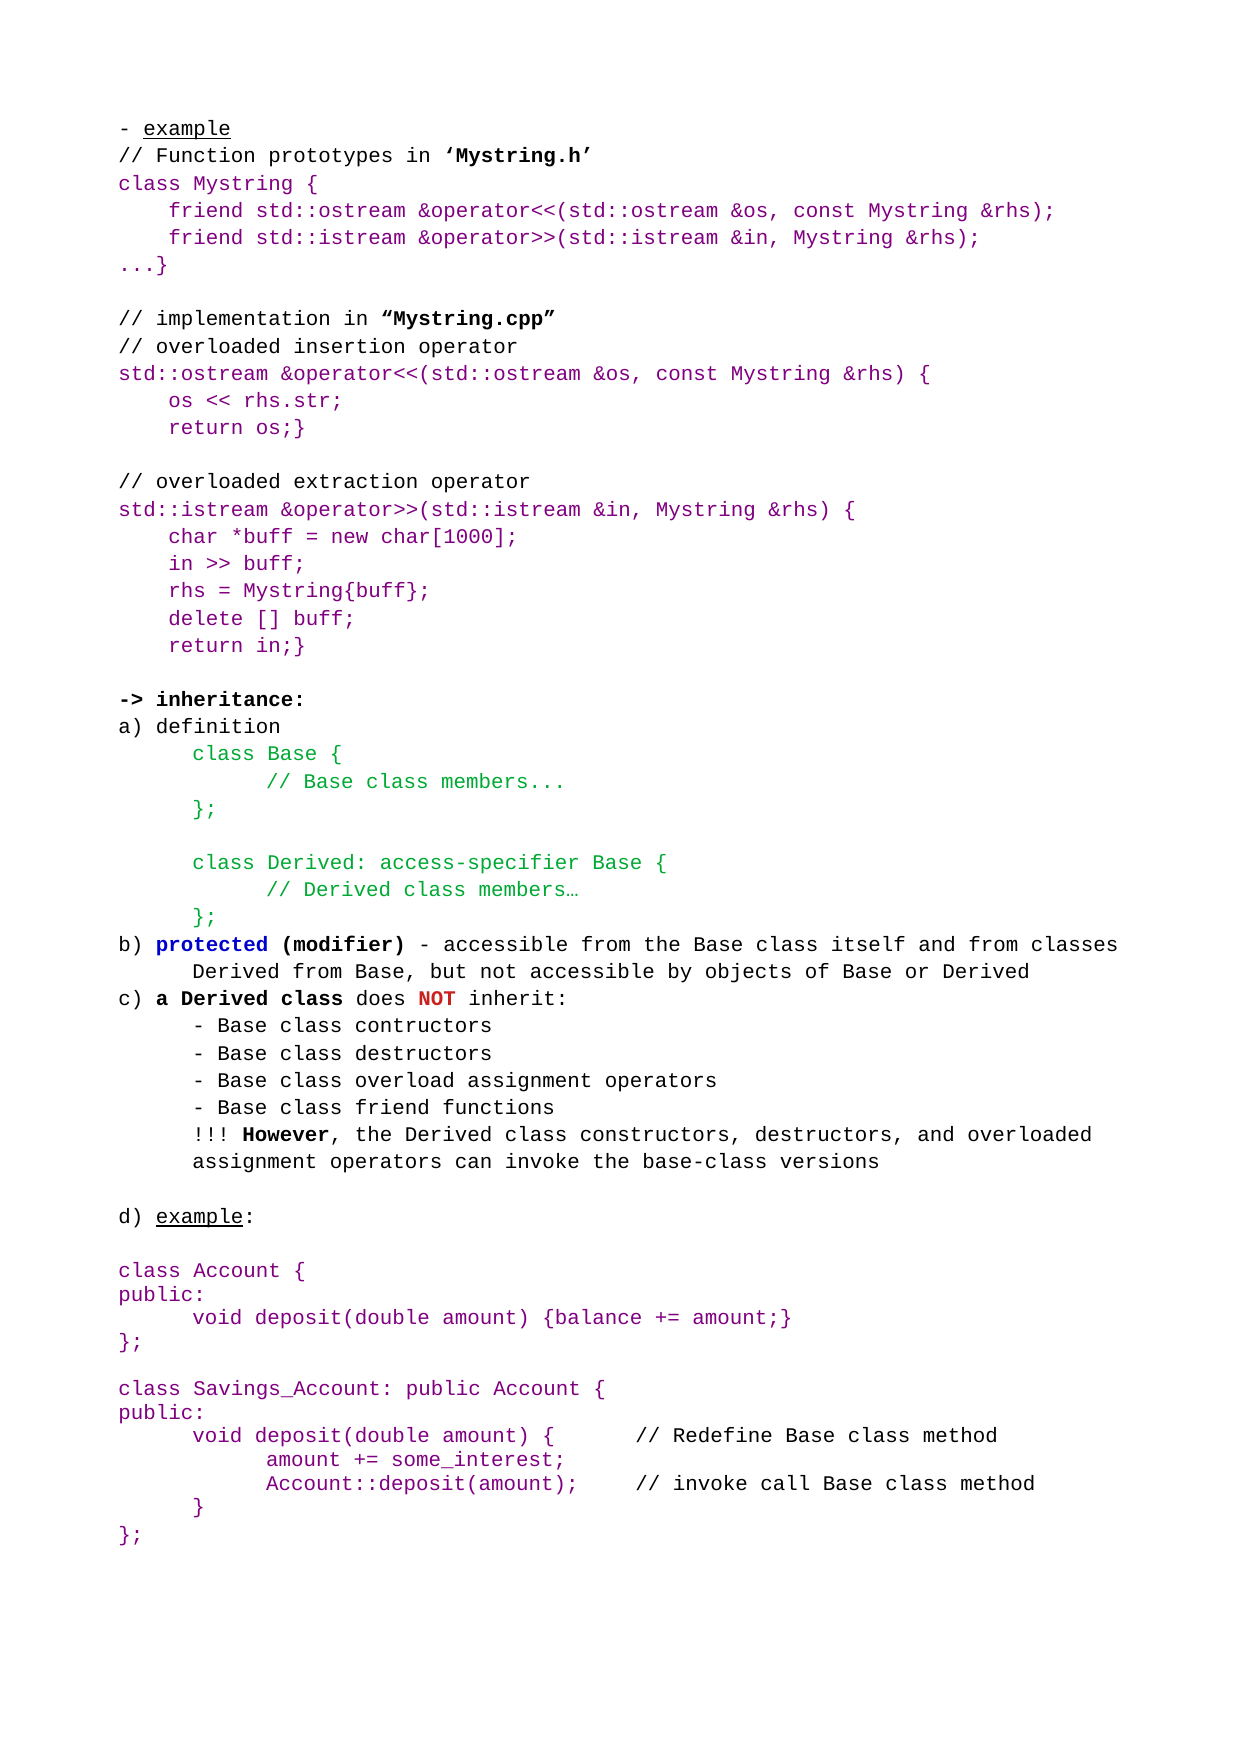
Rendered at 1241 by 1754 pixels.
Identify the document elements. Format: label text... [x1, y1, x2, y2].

text class Savings_Account: public Account { [118, 1378, 1122, 1402]
text return os;} [118, 417, 1122, 441]
text - Base class friend functions [118, 1097, 1122, 1121]
text void deposit(double amount) { // Redefine Base class method [118, 1426, 1122, 1449]
text public: [118, 1284, 1122, 1307]
text rhs = Mystring{buff}; [118, 580, 1122, 604]
text d) example: [118, 1206, 1122, 1229]
text os << rhs.str; [118, 390, 1122, 414]
text // Base class members... [118, 771, 1122, 794]
text c) a Derived class does NOT inherit: [118, 988, 1122, 1012]
text public: [118, 1402, 1122, 1426]
text delete [] buff; [118, 607, 1122, 631]
text amount += some_interest; [118, 1449, 1122, 1473]
text }; [118, 1331, 1122, 1354]
text - Base class destructors [118, 1042, 1122, 1066]
text // overloaded insertion operator [118, 336, 1122, 359]
text std::ostream &operator<<(std::ostream &os, const Mystring &rhs) { [118, 363, 1122, 386]
text class Derived: access-specifier Base { [118, 852, 1122, 876]
text friend std::ostream &operator<<(std::ostream &os, const Mystring &rhs); [118, 200, 1122, 223]
text class Mystring { [118, 172, 1122, 196]
text return in;} [118, 635, 1122, 658]
text Account::deposit(amount); // invoke call Base class method [118, 1473, 1122, 1496]
text ...} [118, 254, 1122, 278]
text char *buff = new char[1000]; [118, 526, 1122, 549]
text }; [118, 798, 1122, 821]
text -> inheritance: [118, 689, 1122, 713]
text std::istream &operator>>(std::istream &in, Mystring &rhs) { [118, 499, 1122, 522]
text - Base class overload assignment operators [118, 1070, 1122, 1093]
text b) protected (modifier) - accessible from the Base class itself and from classes Derived from Base, but not accessible by objects of Base or Derived [118, 934, 1122, 984]
text // implementation in “Mystring.cpp” [118, 308, 1122, 332]
text // overloaded extraction operator [118, 472, 1122, 495]
text // Derived class members… [118, 879, 1122, 903]
text in >> buff; [118, 553, 1122, 577]
text !!! However, the Derived class constructors, destructors, and overloaded assignment operators can invoke the base-class versions [118, 1124, 1122, 1175]
text } [118, 1496, 1122, 1520]
text - Base class contructors [118, 1015, 1122, 1039]
text // Function prototypes in ‘Mystring.h’ [118, 145, 1122, 169]
text class Account { [118, 1260, 1122, 1284]
text a) definition [118, 716, 1122, 740]
text }; [118, 907, 1122, 930]
text friend std::istream &operator>>(std::istream &in, Mystring &rhs); [118, 227, 1122, 251]
text - example [118, 118, 1122, 142]
text class Base { [118, 743, 1122, 767]
text void deposit(double amount) {balance += amount;} [118, 1307, 1122, 1331]
text }; [118, 1524, 1122, 1547]
